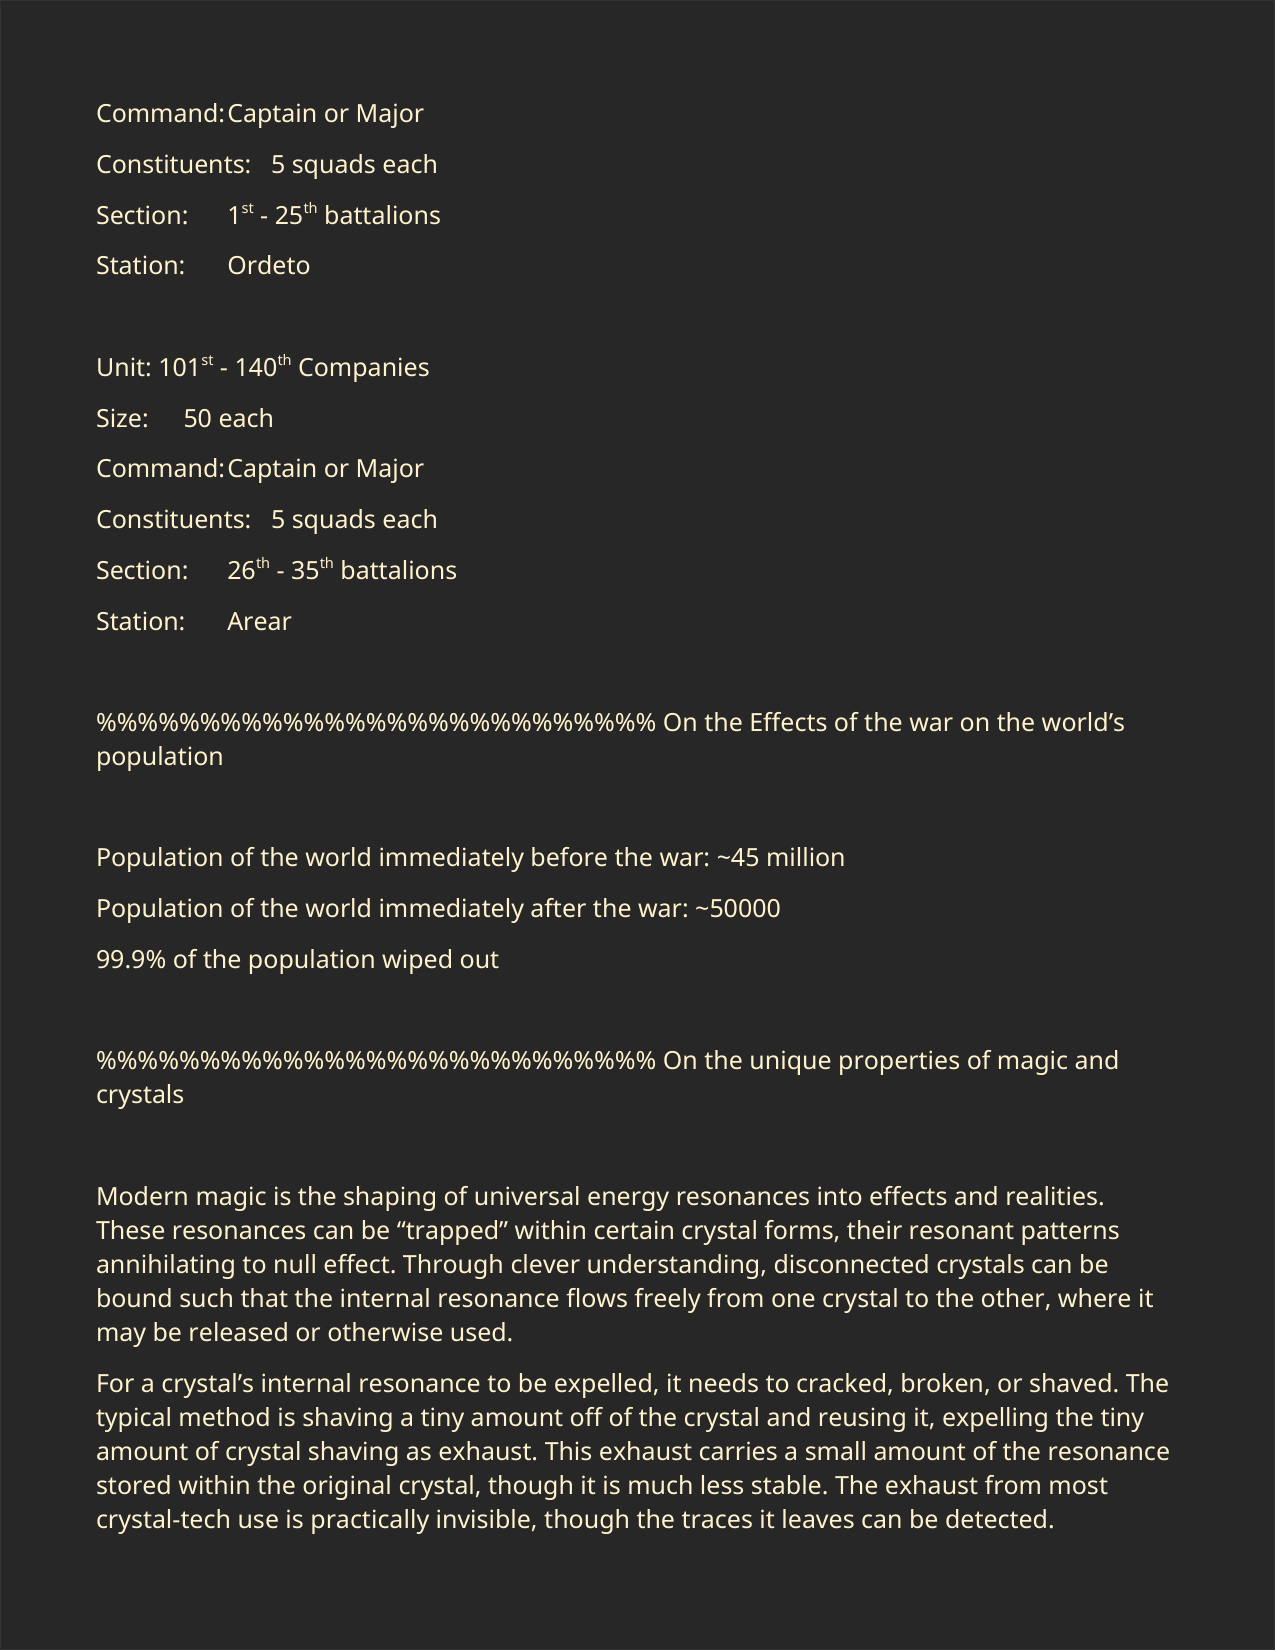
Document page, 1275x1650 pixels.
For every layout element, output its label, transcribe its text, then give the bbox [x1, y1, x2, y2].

text For a crystal’s internal resonance to be expelled, it needs to cracked, broken, or shaved. The typical method is shaving a tiny amount off of the crystal and reusing it, expelling the tiny amount of crystal shaving as exhaust. This exhaust carries a small amount of the resonance stored within the original crystal, though it is much less stable. The exhaust from most crystal-tech use is practically invisible, though the traces it leaves can be detected. [96, 1366, 1179, 1536]
text Command: Captain or Major [96, 96, 1179, 130]
text Population of the world immediately after the war: ~50000 [96, 891, 1179, 925]
text Command: Captain or Major [96, 451, 1179, 485]
text Modern magic is the shaping of universal energy resonances into effects and realities. These resonances can be “trapped” within certain crystal forms, their resonant patterns annihilating to null effect. Through clever understanding, disconnected crystals can be bound such that the internal resonance flows freely from one crystal to the other, where it may be released or otherwise used. [96, 1178, 1179, 1349]
text Section: 26th - 35th battalions [96, 552, 1179, 586]
text Size: 50 each [96, 400, 1179, 434]
text Constituents: 5 squads each [96, 502, 1179, 536]
text Unit: 101st - 140th Companies [96, 349, 1179, 383]
text Constituents: 5 squads each [96, 147, 1179, 181]
text Population of the world immediately before the war: ~45 million [96, 840, 1179, 874]
text Section: 1st - 25th battalions [96, 197, 1179, 231]
text %%%%%%%%%%%%%%%%%%%%%%%%%%% On the Effects of the war on the world’s population [96, 704, 1179, 773]
text %%%%%%%%%%%%%%%%%%%%%%%%%%% On the unique properties of magic and crystals [96, 1043, 1179, 1111]
text 99.9% of the population wiped out [96, 942, 1179, 976]
text Station: Arear [96, 603, 1179, 637]
text Station: Ordeto [96, 248, 1179, 282]
